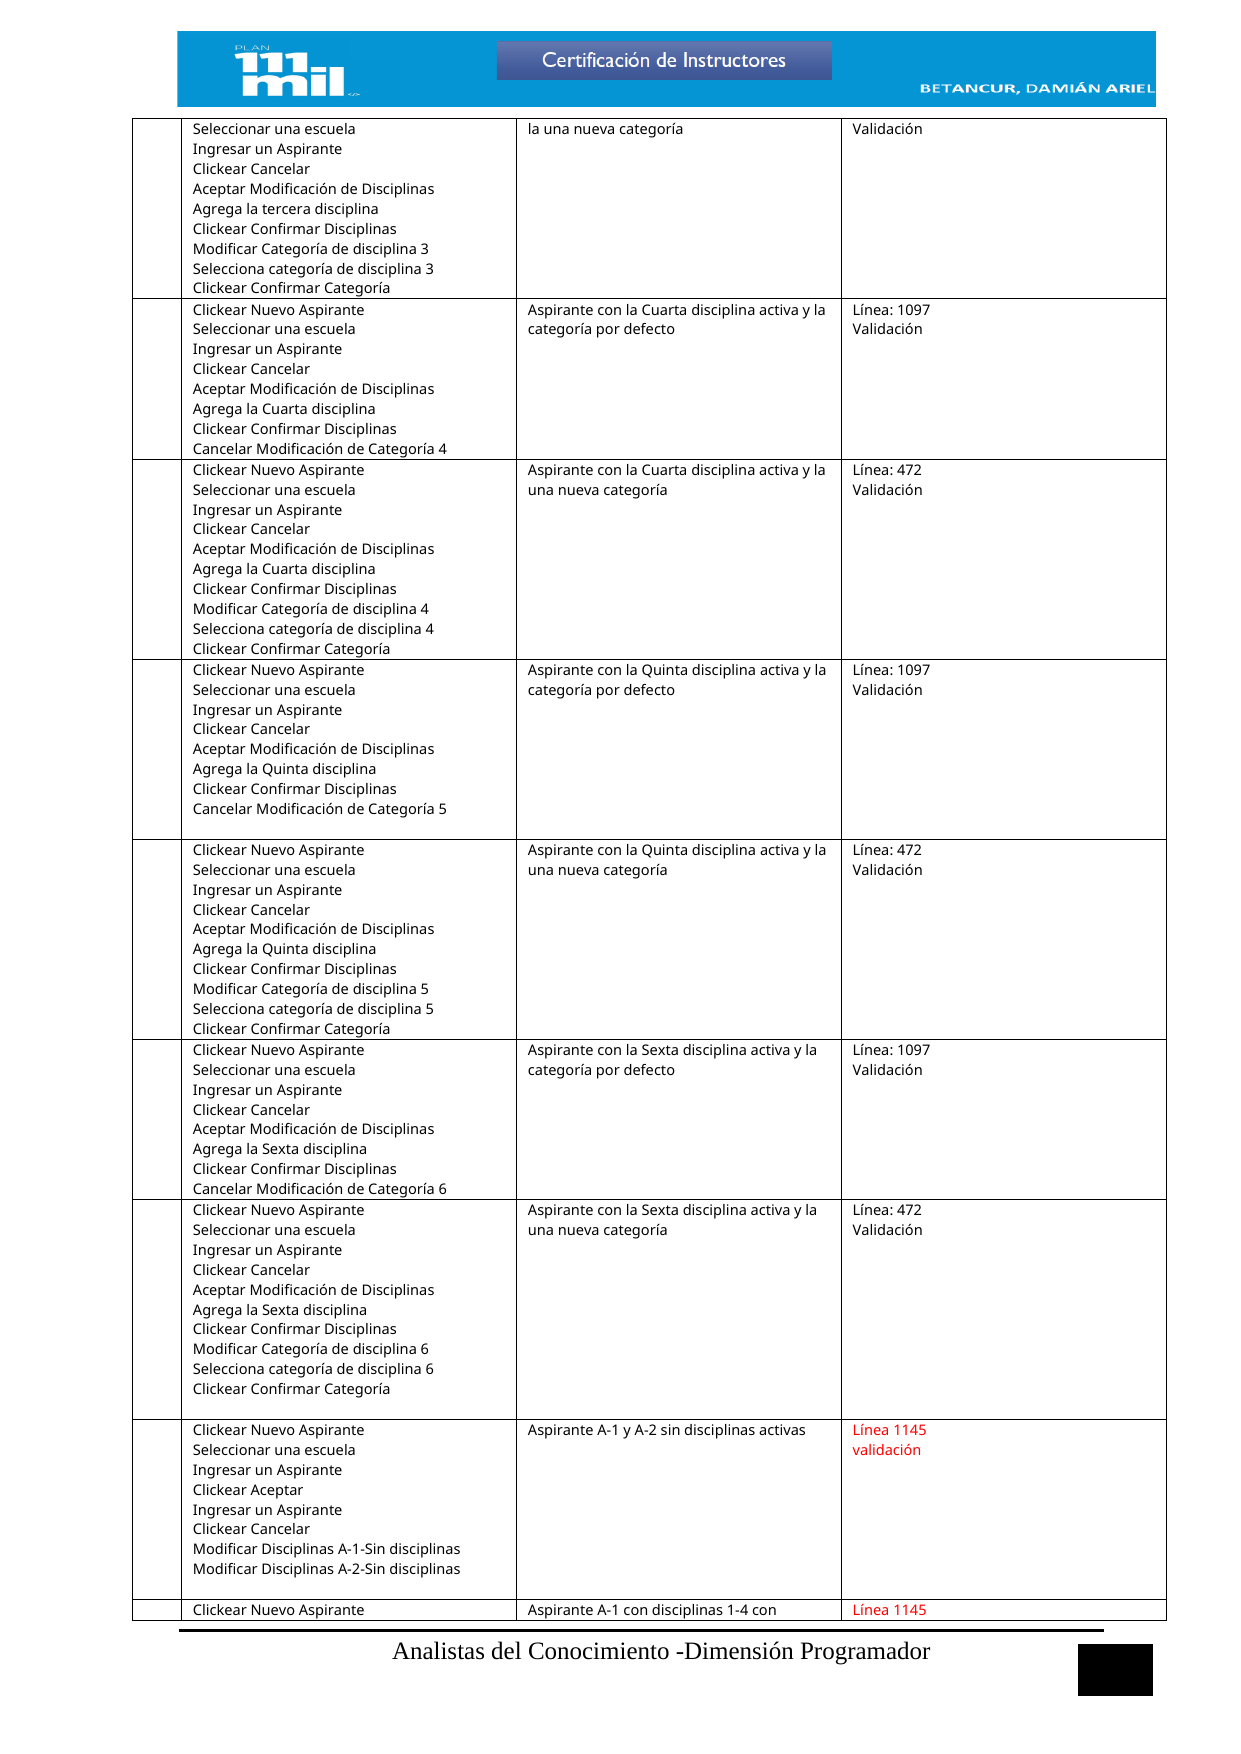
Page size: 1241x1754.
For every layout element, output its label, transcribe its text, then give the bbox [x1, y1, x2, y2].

table_cell Aspirante con la Sexta disciplina activa y la categoría por defecto [517, 1040, 841, 1199]
table_cell Aspirante con la Quinta disciplina activa y la categoría por defecto [517, 660, 841, 838]
table_cell Línea: 1097 Validación [842, 1040, 1166, 1199]
table_cell Clickear Nuevo Aspirante Seleccionar una escuela Ingresar un Aspirante Clickear Cancelar Aceptar Modificación de Disciplinas Agrega la Sexta disciplina Clickear Confirmar Disciplinas Cancelar Modificación de Categoría 6 [182, 1040, 516, 1199]
table_cell [133, 840, 181, 1038]
table_cell Seleccionar una escuela Ingresar un Aspirante Clickear Cancelar Aceptar Modificación de Disciplinas Agrega la tercera disciplina Clickear Confirmar Disciplinas Modificar Categoría de disciplina 3 Selecciona categoría de disciplina 3 Clickear Confirmar Categoría [182, 119, 516, 298]
table_cell [133, 1420, 181, 1599]
table_cell Clickear Nuevo Aspirante [182, 1600, 516, 1620]
table_cell [133, 1600, 181, 1620]
table_cell la una nueva categoría [517, 119, 841, 298]
table_cell [133, 660, 181, 838]
table_cell Línea: 1097 Validación [842, 299, 1166, 458]
table_cell [133, 119, 181, 298]
table_cell Línea: 472 Validación [842, 840, 1166, 1038]
table_cell Línea: 472 Validación [842, 1200, 1166, 1419]
table_cell Clickear Nuevo Aspirante Seleccionar una escuela Ingresar un Aspirante Clickear Aceptar Ingresar un Aspirante Clickear Cancelar Modificar Disciplinas A-1-Sin disciplinas Modificar Disciplinas A-2-Sin disciplinas [182, 1420, 516, 1599]
table_cell Validación [842, 119, 1166, 298]
table_cell Línea 1145 validación [842, 1420, 1166, 1599]
table_cell Aspirante con la Sexta disciplina activa y la una nueva categoría [517, 1200, 841, 1419]
table_cell [133, 299, 181, 458]
table_cell Clickear Nuevo Aspirante Seleccionar una escuela Ingresar un Aspirante Clickear Cancelar Aceptar Modificación de Disciplinas Agrega la Cuarta disciplina Clickear Confirmar Disciplinas Cancelar Modificación de Categoría 4 [182, 299, 516, 458]
table_cell Aspirante A-1 con disciplinas 1-4 con [517, 1600, 841, 1620]
table_cell [133, 460, 181, 658]
table_cell Clickear Nuevo Aspirante Seleccionar una escuela Ingresar un Aspirante Clickear Cancelar Aceptar Modificación de Disciplinas Agrega la Quinta disciplina Clickear Confirmar Disciplinas Modificar Categoría de disciplina 5 Selecciona categoría de disciplina 5 Clickear Confirmar Categoría [182, 840, 516, 1038]
table_cell Línea 1145 [842, 1600, 1166, 1620]
table_cell Línea: 1097 Validación [842, 660, 1166, 838]
table_cell Clickear Nuevo Aspirante Seleccionar una escuela Ingresar un Aspirante Clickear Cancelar Aceptar Modificación de Disciplinas Agrega la Cuarta disciplina Clickear Confirmar Disciplinas Modificar Categoría de disciplina 4 Selecciona categoría de disciplina 4 Clickear Confirmar Categoría [182, 460, 516, 658]
table_cell Aspirante con la Quinta disciplina activa y la una nueva categoría [517, 840, 841, 1038]
table_cell [133, 1200, 181, 1419]
table_cell Aspirante A-1 y A-2 sin disciplinas activas [517, 1420, 841, 1599]
table_cell Clickear Nuevo Aspirante Seleccionar una escuela Ingresar un Aspirante Clickear Cancelar Aceptar Modificación de Disciplinas Agrega la Quinta disciplina Clickear Confirmar Disciplinas Cancelar Modificación de Categoría 5 [182, 660, 516, 838]
table_cell Clickear Nuevo Aspirante Seleccionar una escuela Ingresar un Aspirante Clickear Cancelar Aceptar Modificación de Disciplinas Agrega la Sexta disciplina Clickear Confirmar Disciplinas Modificar Categoría de disciplina 6 Selecciona categoría de disciplina 6 Clickear Confirmar Categoría [182, 1200, 516, 1419]
table_cell Línea: 472 Validación [842, 460, 1166, 658]
table_cell Aspirante con la Cuarta disciplina activa y la una nueva categoría [517, 460, 841, 658]
table_cell [133, 1040, 181, 1199]
table_cell Aspirante con la Cuarta disciplina activa y la categoría por defecto [517, 299, 841, 458]
